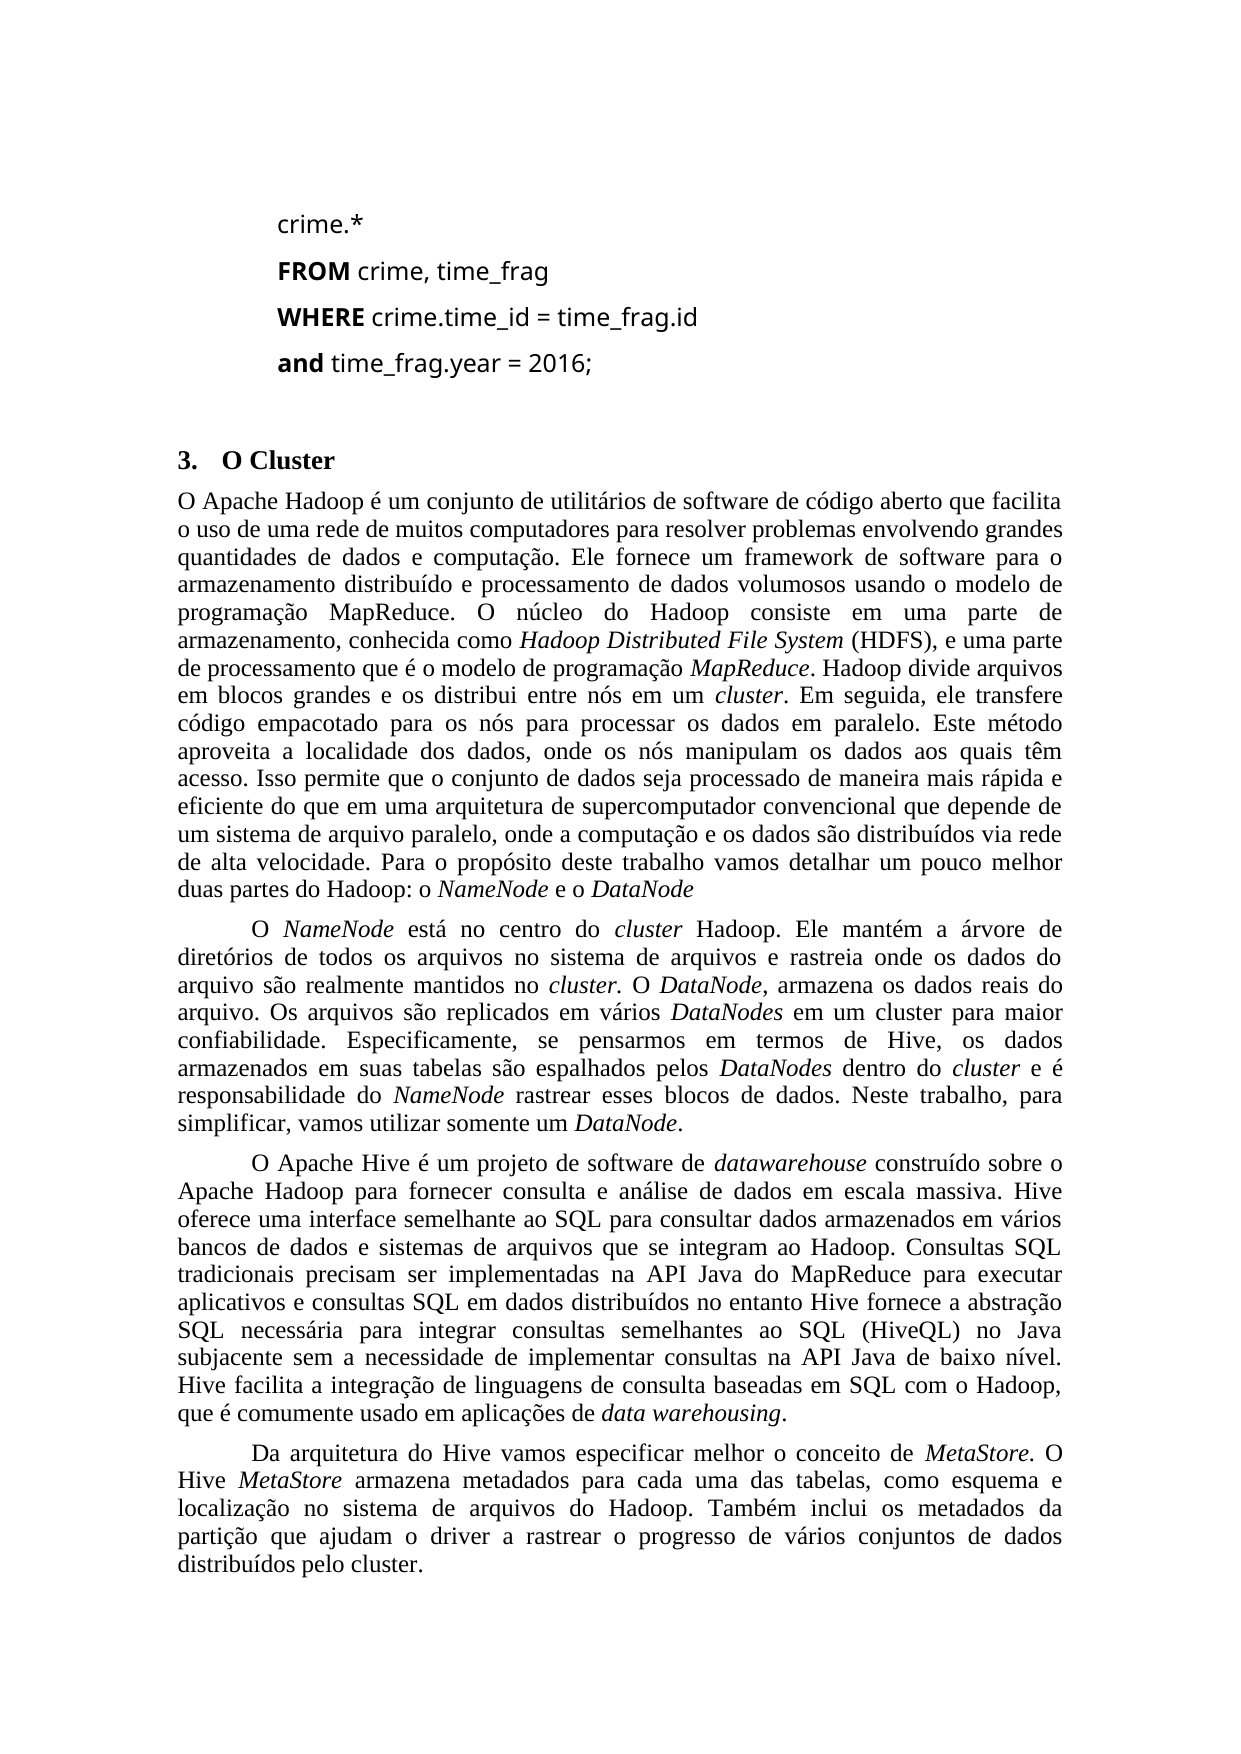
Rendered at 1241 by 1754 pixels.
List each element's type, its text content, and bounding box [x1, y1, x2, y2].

text WHERE crime.time_id = time_frag.id [177, 299, 1063, 334]
text FROM crime, time_frag [177, 253, 1063, 287]
text O NameNode está no centro do cluster Hadoop. Ele mantém a árvore de diretórios de todos os arquivos no sistema de arquivos e rastreia onde os dados do arquivo são realmente mantidos no cluster. O DataNode, armazena os dados reais do arquivo. Os arquivos são replicados em vários DataNodes em um cluster para maior confiabilidade. Especificamente, se pensarmos em termos de Hive, os dados armazenados em suas tabelas são espalhados pelos DataNodes dentro do cluster e é responsabilidade do NameNode rastrear esses blocos de dados. Neste trabalho, para simplificar, vamos utilizar somente um DataNode. [177, 915, 1063, 1137]
text and time_frag.year = 2016; [177, 346, 1063, 380]
text O Apache Hadoop é um conjunto de utilitários de software de código aberto que facilita o uso de uma rede de muitos computadores para resolver problemas envolvendo grandes quantidades de dados e computação. Ele fornece um framework de software para o armazenamento distribuído e processamento de dados volumosos usando o modelo de programação MapReduce. O núcleo do Hadoop consiste em uma parte de armazenamento, conhecida como Hadoop Distributed File System (HDFS), e uma parte de processamento que é o modelo de programação MapReduce. Hadoop divide arquivos em blocos grandes e os distribui entre nós em um cluster. Em seguida, ele transfere código empacotado para os nós para processar os dados em paralelo. Este método aproveita a localidade dos dados, onde os nós manipulam os dados aos quais têm acesso. Isso permite que o conjunto de dados seja processado de maneira mais rápida e eficiente do que em uma arquitetura de supercomputador convencional que depende de um sistema de arquivo paralelo, onde a computação e os dados são distribuídos via rede de alta velocidade. Para o propósito deste trabalho vamos detalhar um pouco melhor duas partes do Hadoop: o NameNode e o DataNode [177, 487, 1063, 903]
text O Apache Hive é um projeto de software de datawarehouse construído sobre o Apache Hadoop para fornecer consulta e análise de dados em escala massiva. Hive oferece uma interface semelhante ao SQL para consultar dados armazenados em vários bancos de dados e sistemas de arquivos que se integram ao Hadoop. Consultas SQL tradicionais precisam ser implementadas na API Java do MapReduce para executar aplicativos e consultas SQL em dados distribuídos no entanto Hive fornece a abstração SQL necessária para integrar consultas semelhantes ao SQL (HiveQL) no Java subjacente sem a necessidade de implementar consultas na API Java de baixo nível. Hive facilita a integração de linguagens de consulta baseadas em SQL com o Hadoop, que é comumente usado em aplicações de data warehousing. [177, 1149, 1063, 1427]
text crime.* [177, 207, 1063, 241]
title O Cluster [177, 445, 1063, 475]
text Da arquitetura do Hive vamos especificar melhor o conceito de MetaStore. O Hive MetaStore armazena metadados para cada uma das tabelas, como esquema e localização no sistema de arquivos do Hadoop. Também inclui os metadados da partição que ajudam o driver a rastrear o progresso de vários conjuntos de dados distribuídos pelo cluster. [177, 1439, 1063, 1577]
